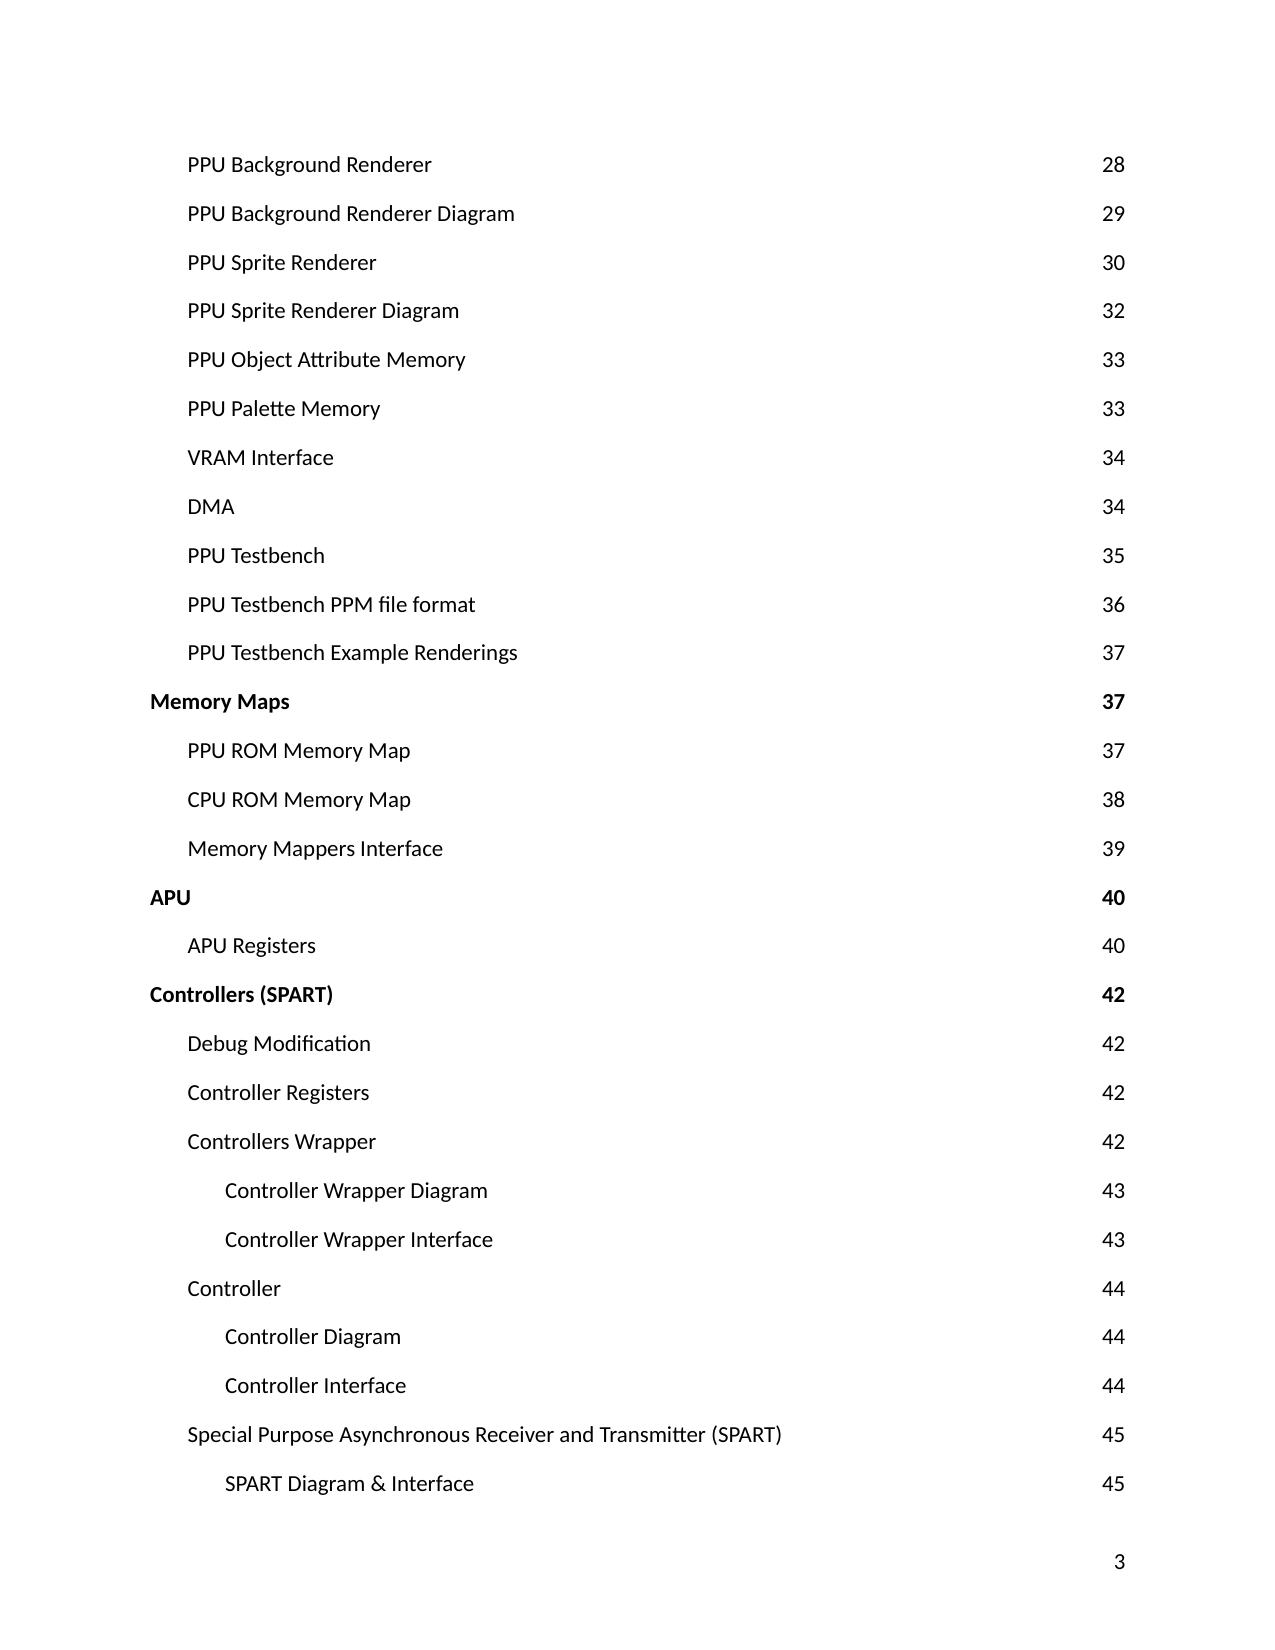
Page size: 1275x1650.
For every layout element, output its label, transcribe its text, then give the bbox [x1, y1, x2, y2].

text PPU Background Renderer 28 [187, 150, 1125, 178]
text Debug Modification 42 [187, 1029, 1125, 1057]
text PPU Sprite Renderer Diagram 32 [187, 297, 1125, 324]
text Controller Registers 42 [187, 1078, 1125, 1106]
text VRAM Interface 34 [187, 443, 1125, 471]
text APU 40 [150, 883, 1125, 911]
text Memory Mappers Interface 39 [187, 834, 1125, 862]
text Memory Maps 37 [150, 687, 1125, 715]
text Controller Interface 44 [225, 1371, 1125, 1399]
text PPU Testbench PPM file format 36 [187, 590, 1125, 618]
text CPU ROM Memory Map 38 [187, 785, 1125, 813]
text Controller Wrapper Diagram 43 [225, 1176, 1125, 1204]
text PPU Background Renderer Diagram 29 [187, 199, 1125, 227]
text Special Purpose Asynchronous Receiver and Transmitter (SPART) 45 [187, 1420, 1125, 1448]
text PPU Testbench 35 [187, 541, 1125, 569]
text Controller 44 [187, 1274, 1125, 1302]
text Controllers Wrapper 42 [187, 1127, 1125, 1155]
text APU Registers 40 [187, 932, 1125, 960]
text Controller Wrapper Interface 43 [225, 1225, 1125, 1253]
text PPU Sprite Renderer 30 [187, 248, 1125, 276]
text Controller Diagram 44 [225, 1322, 1125, 1351]
text PPU Object Attribute Memory 33 [187, 345, 1125, 373]
text Controllers (SPART) 42 [150, 981, 1125, 1008]
text PPU ROM Memory Map 37 [187, 736, 1125, 764]
text PPU Testbench Example Renderings 37 [187, 638, 1125, 667]
text PPU Palette Memory 33 [187, 394, 1125, 422]
text DMA 34 [187, 492, 1125, 520]
text SPART Diagram & Interface 45 [225, 1469, 1125, 1497]
